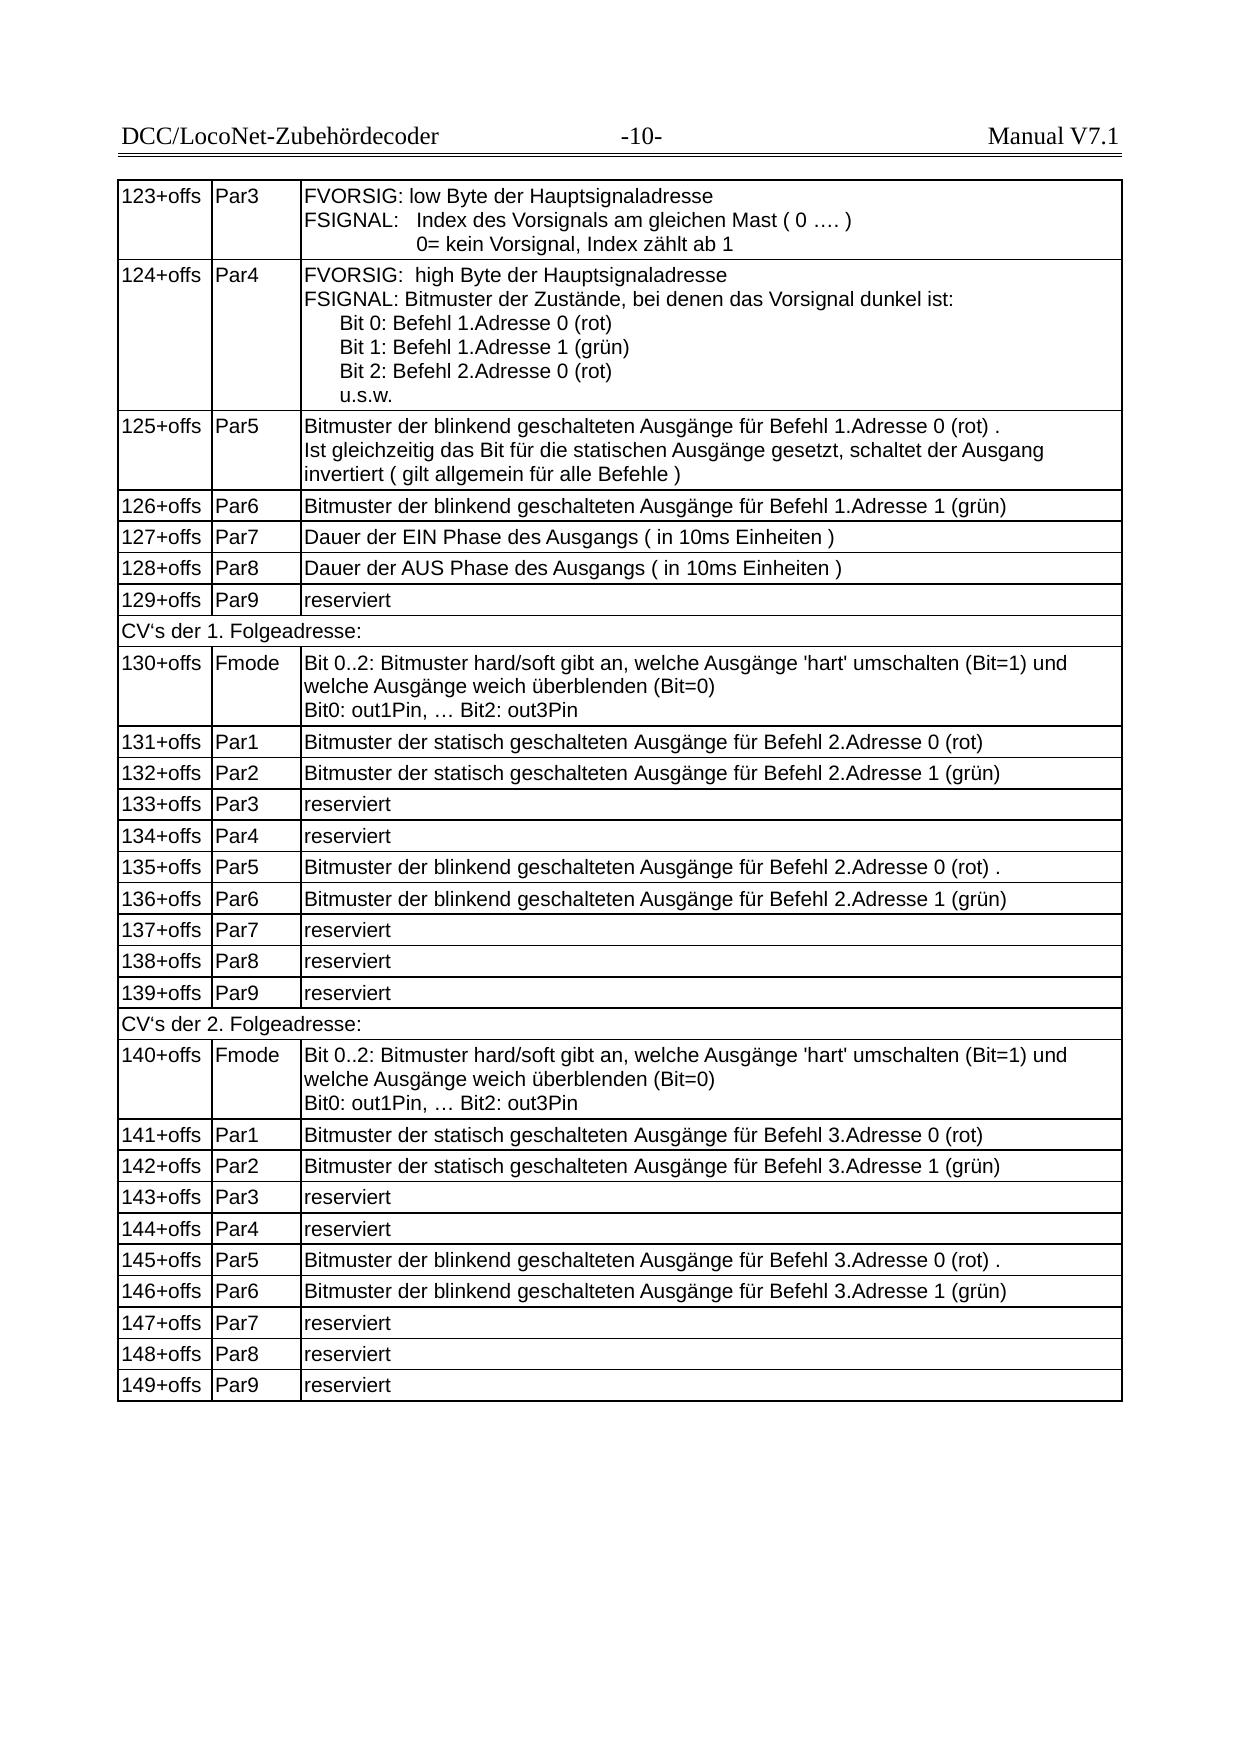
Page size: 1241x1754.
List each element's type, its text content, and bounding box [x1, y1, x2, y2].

table_cell 144+offs [119, 1214, 211, 1243]
table_cell Bitmuster der blinkend geschalteten Ausgänge für Befehl 2.Adresse 1 (grün) [302, 883, 1121, 913]
table_cell 136+offs [119, 883, 211, 913]
table_cell FVORSIG: high Byte der Hauptsignaladresse FSIGNAL: Bitmuster der Zustände, bei denen das Vorsignal dunkel ist: Bit 0: Befehl 1.Adresse 0 (rot) Bit 1: Befehl 1.Adresse 1 (grün) Bit 2: Befehl 2.Adresse 0 (rot) u.s.w. [302, 260, 1121, 410]
table_cell Bit 0..2: Bitmuster hard/soft gibt an, welche Ausgänge 'hart' umschalten (Bit=1) und welche Ausgänge weich überblenden (Bit=0) Bit0: out1Pin, … Bit2: out3Pin [302, 647, 1121, 725]
table_cell 141+offs [119, 1120, 211, 1149]
table_cell Fmode [213, 1040, 300, 1118]
table_cell 146+offs [119, 1276, 211, 1306]
table_cell Bitmuster der statisch geschalteten Ausgänge für Befehl 2.Adresse 0 (rot) [302, 727, 1121, 756]
table_cell Bitmuster der blinkend geschalteten Ausgänge für Befehl 1.Adresse 0 (rot) . Ist gleichzeitig das Bit für die statischen Ausgänge gesetzt, schaltet der Ausgang invertiert ( gilt allgemein für alle Befehle ) [302, 411, 1121, 489]
table_cell Bitmuster der statisch geschalteten Ausgänge für Befehl 2.Adresse 1 (grün) [302, 758, 1121, 788]
table_cell 123+offs [119, 181, 211, 259]
table_cell 138+offs [119, 946, 211, 976]
table_cell Par9 [213, 585, 300, 614]
table_cell Par9 [213, 1370, 300, 1400]
table_cell Par8 [213, 1339, 300, 1369]
table_cell reserviert [302, 1308, 1121, 1337]
table_cell 140+offs [119, 1040, 211, 1118]
table_cell 139+offs [119, 978, 211, 1007]
table_cell reserviert [302, 915, 1121, 944]
table_cell Par6 [213, 883, 300, 913]
table_cell Par7 [213, 1308, 300, 1337]
table_cell Fmode [213, 647, 300, 725]
table_cell reserviert [302, 978, 1121, 1007]
table_cell Par4 [213, 1214, 300, 1243]
table_cell Par8 [213, 946, 300, 976]
table_cell reserviert [302, 1182, 1121, 1212]
table_cell 132+offs [119, 758, 211, 788]
table_cell 131+offs [119, 727, 211, 756]
table_cell 142+offs [119, 1151, 211, 1181]
table_cell 129+offs [119, 585, 211, 614]
table_cell Dauer der AUS Phase des Ausgangs ( in 10ms Einheiten ) [302, 553, 1121, 583]
table_cell 147+offs [119, 1308, 211, 1337]
table_cell Bitmuster der blinkend geschalteten Ausgänge für Befehl 3.Adresse 1 (grün) [302, 1276, 1121, 1306]
table_cell 126+offs [119, 491, 211, 520]
table_cell Par2 [213, 758, 300, 788]
table_cell Par5 [213, 411, 300, 489]
table_cell 127+offs [119, 522, 211, 552]
table_cell Par7 [213, 522, 300, 552]
table_cell reserviert [302, 1214, 1121, 1243]
table_cell reserviert [302, 1370, 1121, 1400]
table_cell Bitmuster der blinkend geschalteten Ausgänge für Befehl 2.Adresse 0 (rot) . [302, 852, 1121, 882]
table_cell Par9 [213, 978, 300, 1007]
table_cell Par1 [213, 1120, 300, 1149]
table_cell Dauer der EIN Phase des Ausgangs ( in 10ms Einheiten ) [302, 522, 1121, 552]
table_cell 137+offs [119, 915, 211, 944]
table_cell reserviert [302, 946, 1121, 976]
table_cell reserviert [302, 1339, 1121, 1369]
table_cell 124+offs [119, 260, 211, 410]
table_cell 143+offs [119, 1182, 211, 1212]
table_cell Bitmuster der statisch geschalteten Ausgänge für Befehl 3.Adresse 1 (grün) [302, 1151, 1121, 1181]
table_cell reserviert [302, 821, 1121, 851]
table_cell Par1 [213, 727, 300, 756]
table_cell Bitmuster der statisch geschalteten Ausgänge für Befehl 3.Adresse 0 (rot) [302, 1120, 1121, 1149]
table_cell reserviert [302, 585, 1121, 614]
table_cell Par3 [213, 181, 300, 259]
table_cell 145+offs [119, 1245, 211, 1275]
table_cell Par3 [213, 790, 300, 819]
table_cell Par6 [213, 491, 300, 520]
table_cell Par8 [213, 553, 300, 583]
table_cell Par5 [213, 1245, 300, 1275]
table_cell Bit 0..2: Bitmuster hard/soft gibt an, welche Ausgänge 'hart' umschalten (Bit=1) und welche Ausgänge weich überblenden (Bit=0) Bit0: out1Pin, … Bit2: out3Pin [302, 1040, 1121, 1118]
table_cell Par3 [213, 1182, 300, 1212]
table_cell Par4 [213, 260, 300, 410]
table_cell 135+offs [119, 852, 211, 882]
table_cell 149+offs [119, 1370, 211, 1400]
table_cell Par4 [213, 821, 300, 851]
table_cell 125+offs [119, 411, 211, 489]
table_cell Par5 [213, 852, 300, 882]
table_cell reserviert [302, 790, 1121, 819]
table_cell Bitmuster der blinkend geschalteten Ausgänge für Befehl 3.Adresse 0 (rot) . [302, 1245, 1121, 1275]
table_cell 130+offs [119, 647, 211, 725]
table_cell Par7 [213, 915, 300, 944]
table_cell Bitmuster der blinkend geschalteten Ausgänge für Befehl 1.Adresse 1 (grün) [302, 491, 1121, 520]
table_cell Par6 [213, 1276, 300, 1306]
table_cell CV‘s der 2. Folgeadresse: [119, 1009, 1121, 1039]
table_cell FVORSIG: low Byte der Hauptsignaladresse FSIGNAL: Index des Vorsignals am gleichen Mast ( 0 …. ) 0= kein Vorsignal, Index zählt ab 1 [302, 181, 1121, 259]
table_cell Par2 [213, 1151, 300, 1181]
table_cell 148+offs [119, 1339, 211, 1369]
table_cell CV‘s der 1. Folgeadresse: [119, 616, 1121, 646]
table_cell 133+offs [119, 790, 211, 819]
table_cell 128+offs [119, 553, 211, 583]
table_cell 134+offs [119, 821, 211, 851]
